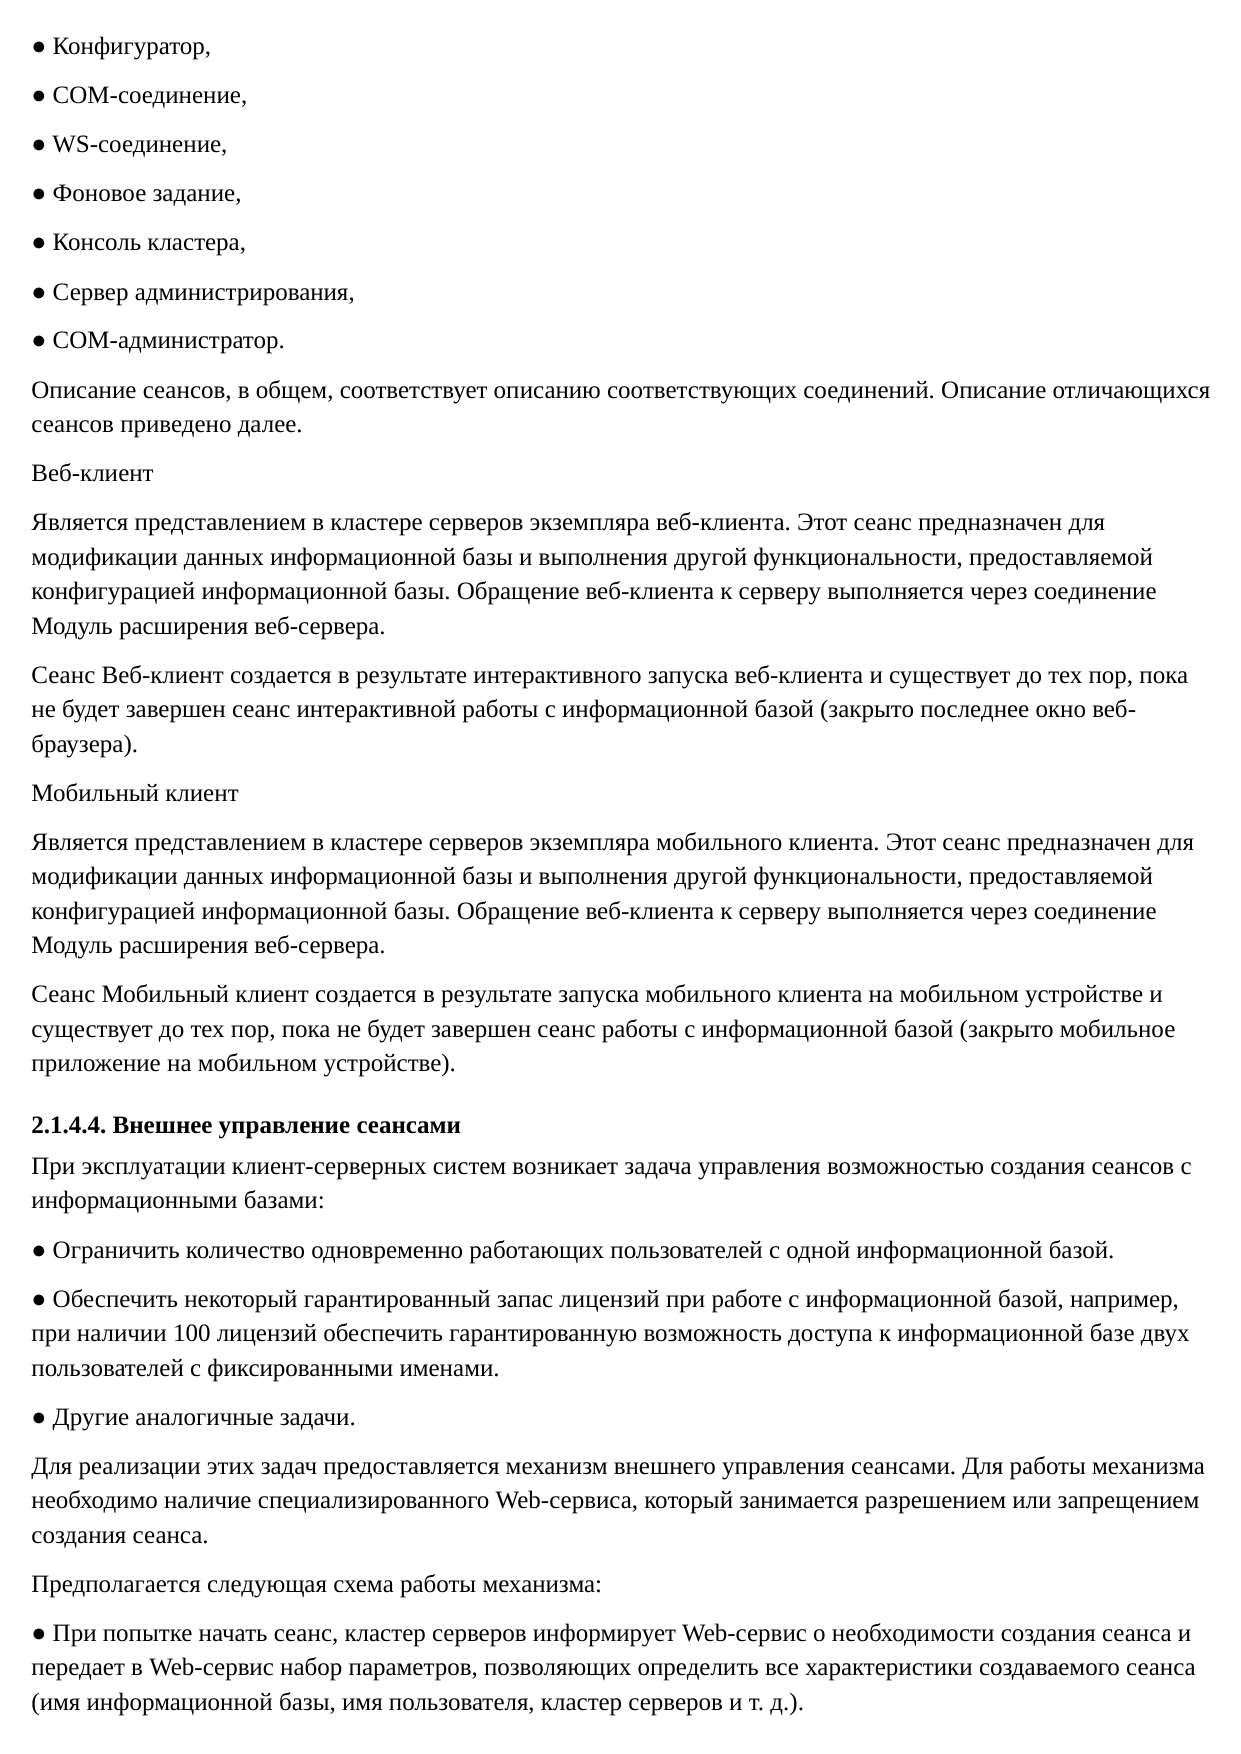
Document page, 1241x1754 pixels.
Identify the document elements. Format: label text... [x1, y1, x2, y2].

text Веб-клиент [31, 458, 1212, 487]
text ● COM-соединение, [31, 80, 1212, 109]
text ● Конфигуратор, [31, 31, 1212, 60]
text ● Другие аналогичные задачи. [31, 1402, 1212, 1431]
text ● COM-администратор. [31, 326, 1212, 354]
text ● Обеспечить некоторый гарантированный запас лицензий при работе с информационной базой, например, при наличии 100 лицензий обеспечить гарантированную возможность доступа к информационной базе двух пользователей с фиксированными именами. [31, 1284, 1212, 1381]
text ● Ограничить количество одновременно работающих пользователей с одной информационной базой. [31, 1235, 1212, 1263]
text Для реализации этих задач предоставляется механизм внешнего управления сеансами. Для работы механизма необходимо наличие специализированного Web-сервиса, который занимается разрешением или запрещением создания сеанса. [31, 1451, 1212, 1548]
subtitle 2.1.4.4. Внешнее управление сеансами [31, 1110, 1212, 1139]
text При эксплуатации клиент-серверных систем возникает задача управления возможностью создания сеансов с информационными базами: [31, 1151, 1212, 1214]
text Является представлением в кластере серверов экземпляра мобильного клиента. Этот сеанс предназначен для модификации данных информационной базы и выполнения другой функциональности, предоставляемой конфигурацией информационной базы. Обращение веб-клиента к серверу выполняется через соединение Модуль расширения веб-сервера. [31, 827, 1212, 959]
text Сеанс Мобильный клиент создается в результате запуска мобильного клиента на мобильном устройстве и существует до тех пор, пока не будет завершен сеанс работы с информационной базой (закрыто мобильное приложение на мобильном устройстве). [31, 979, 1212, 1077]
text ● Фоновое задание, [31, 178, 1212, 207]
text Является представлением в кластере серверов экземпляра веб-клиента. Этот сеанс предназначен для модификации данных информационной базы и выполнения другой функциональности, предоставляемой конфигурацией информационной базы. Обращение веб-клиента к серверу выполняется через соединение Модуль расширения веб-сервера. [31, 507, 1212, 639]
text Сеанс Веб-клиент создается в результате интерактивного запуска веб-клиента и существует до тех пор, пока не будет завершен сеанс интерактивной работы с информационной базой (закрыто последнее окно веб-браузера). [31, 660, 1212, 757]
text Описание сеансов, в общем, соответствует описанию соответствующих соединений. Описание отличающихся сеансов приведено далее. [31, 375, 1212, 438]
text Предполагается следующая схема работы механизма: [31, 1569, 1212, 1598]
text Мобильный клиент [31, 778, 1212, 807]
text ● Сервер администрирования, [31, 277, 1212, 305]
text ● WS-соединение, [31, 129, 1212, 158]
text ● При попытке начать сеанс, кластер серверов информирует Web-сервис о необходимости создания сеанса и передает в Web-сервис набор параметров, позволяющих определить все характеристики создаваемого сеанса (имя информационной базы, имя пользователя, кластер серверов и т. д.). [31, 1618, 1212, 1716]
text ● Консоль кластера, [31, 227, 1212, 256]
